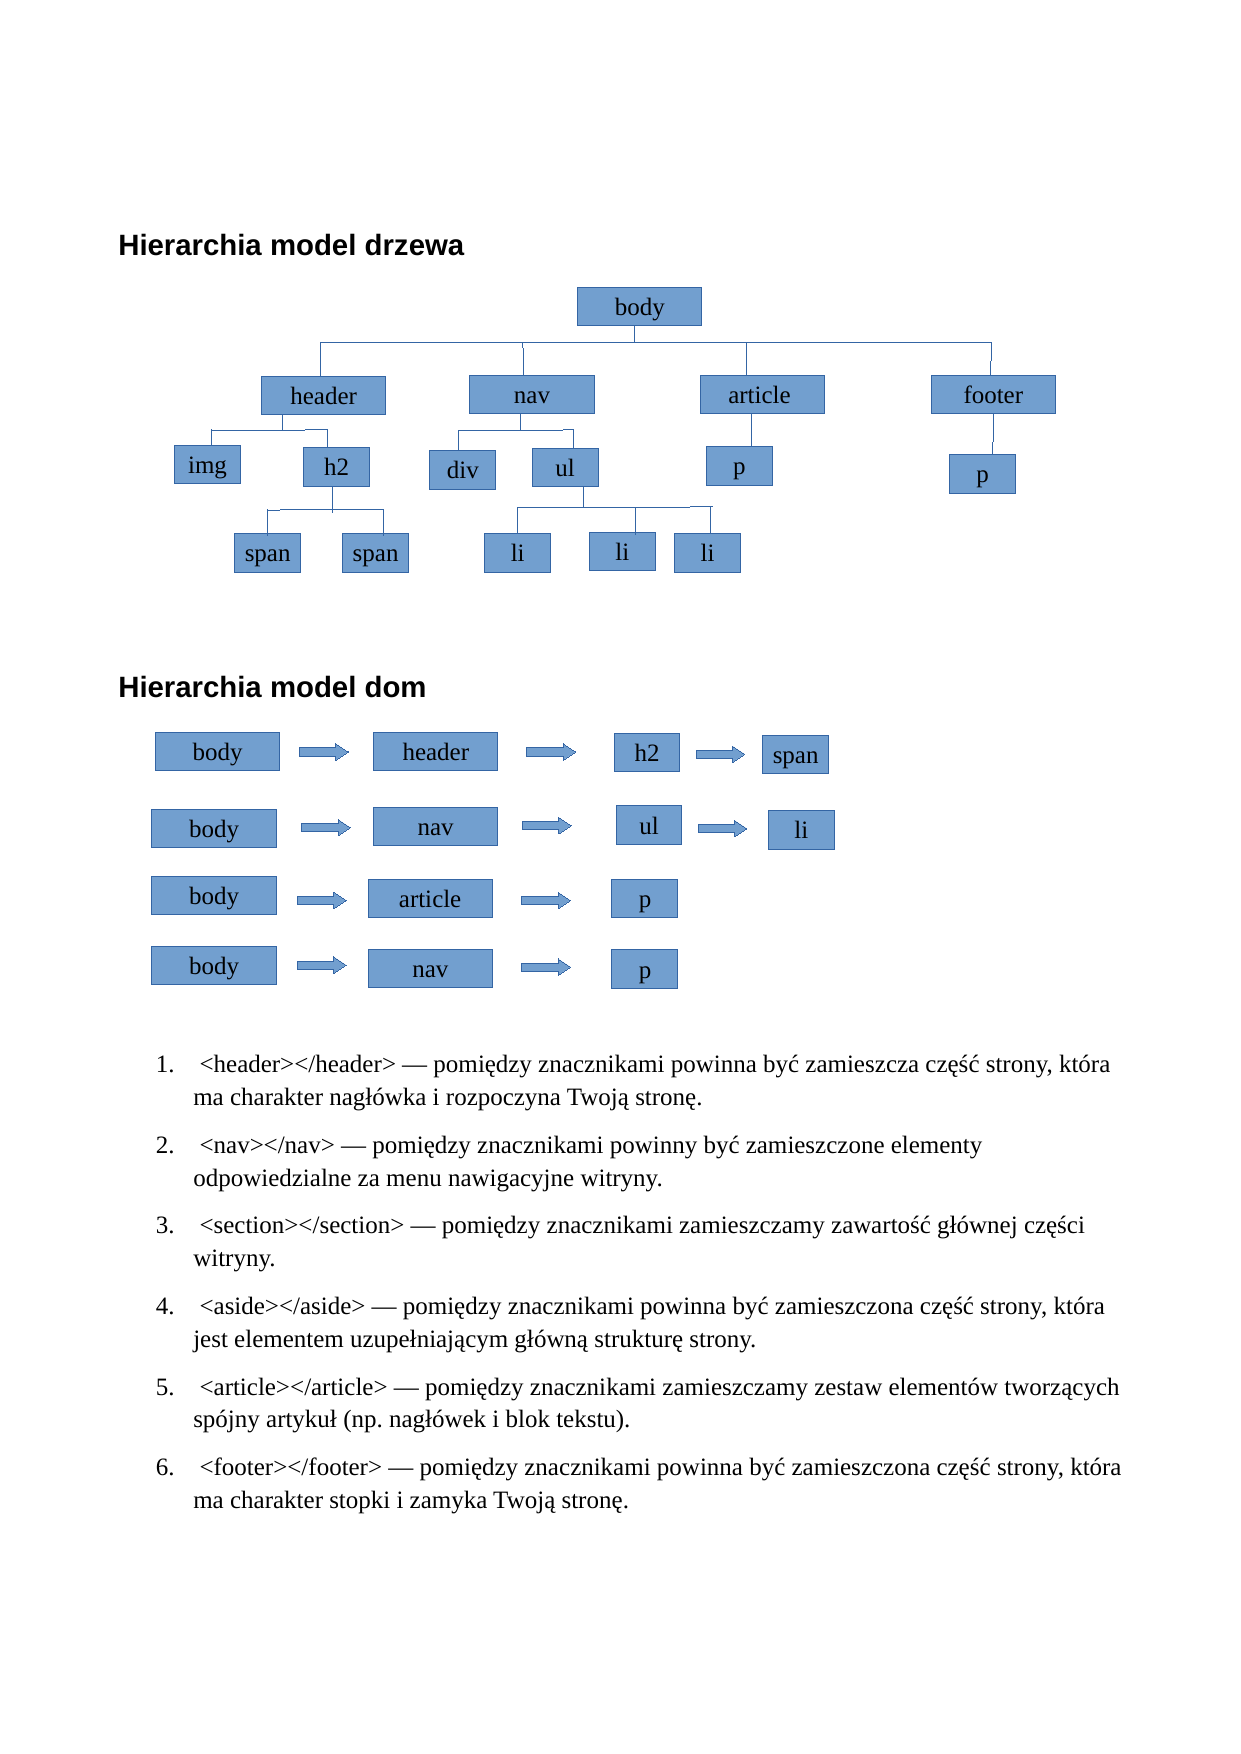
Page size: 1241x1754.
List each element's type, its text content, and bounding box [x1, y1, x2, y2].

list  <nav></nav> — pomiędzy znacznikami powinny być zamieszczone elementy odpowiedzialne za menu nawigacyjne witryny. [156, 1130, 1122, 1191]
subtitle Hierarchia model dom [118, 669, 1122, 703]
list  <article></article> — pomiędzy znacznikami zamieszczamy zestaw elementów tworzących spójny artykuł (np. nagłówek i blok tekstu). [156, 1372, 1122, 1433]
list  <footer></footer> — pomiędzy znacznikami powinna być zamieszczona część strony, która ma charakter stopki i zamyka Twoją stronę. [156, 1452, 1122, 1514]
list  <section></section> — pomiędzy znacznikami zamieszczamy zawartość głównej części witryny. [156, 1210, 1122, 1272]
list <header></header> — pomiędzy znacznikami powinna być zamieszcza część strony, która ma charakter nagłówka i rozpoczyna Twoją stronę. [156, 1049, 1122, 1111]
subtitle Hierarchia model drzewa [118, 228, 1122, 262]
list  <aside></aside> — pomiędzy znacznikami powinna być zamieszczona część strony, która jest elementem uzupełniającym główną strukturę strony. [156, 1291, 1122, 1353]
